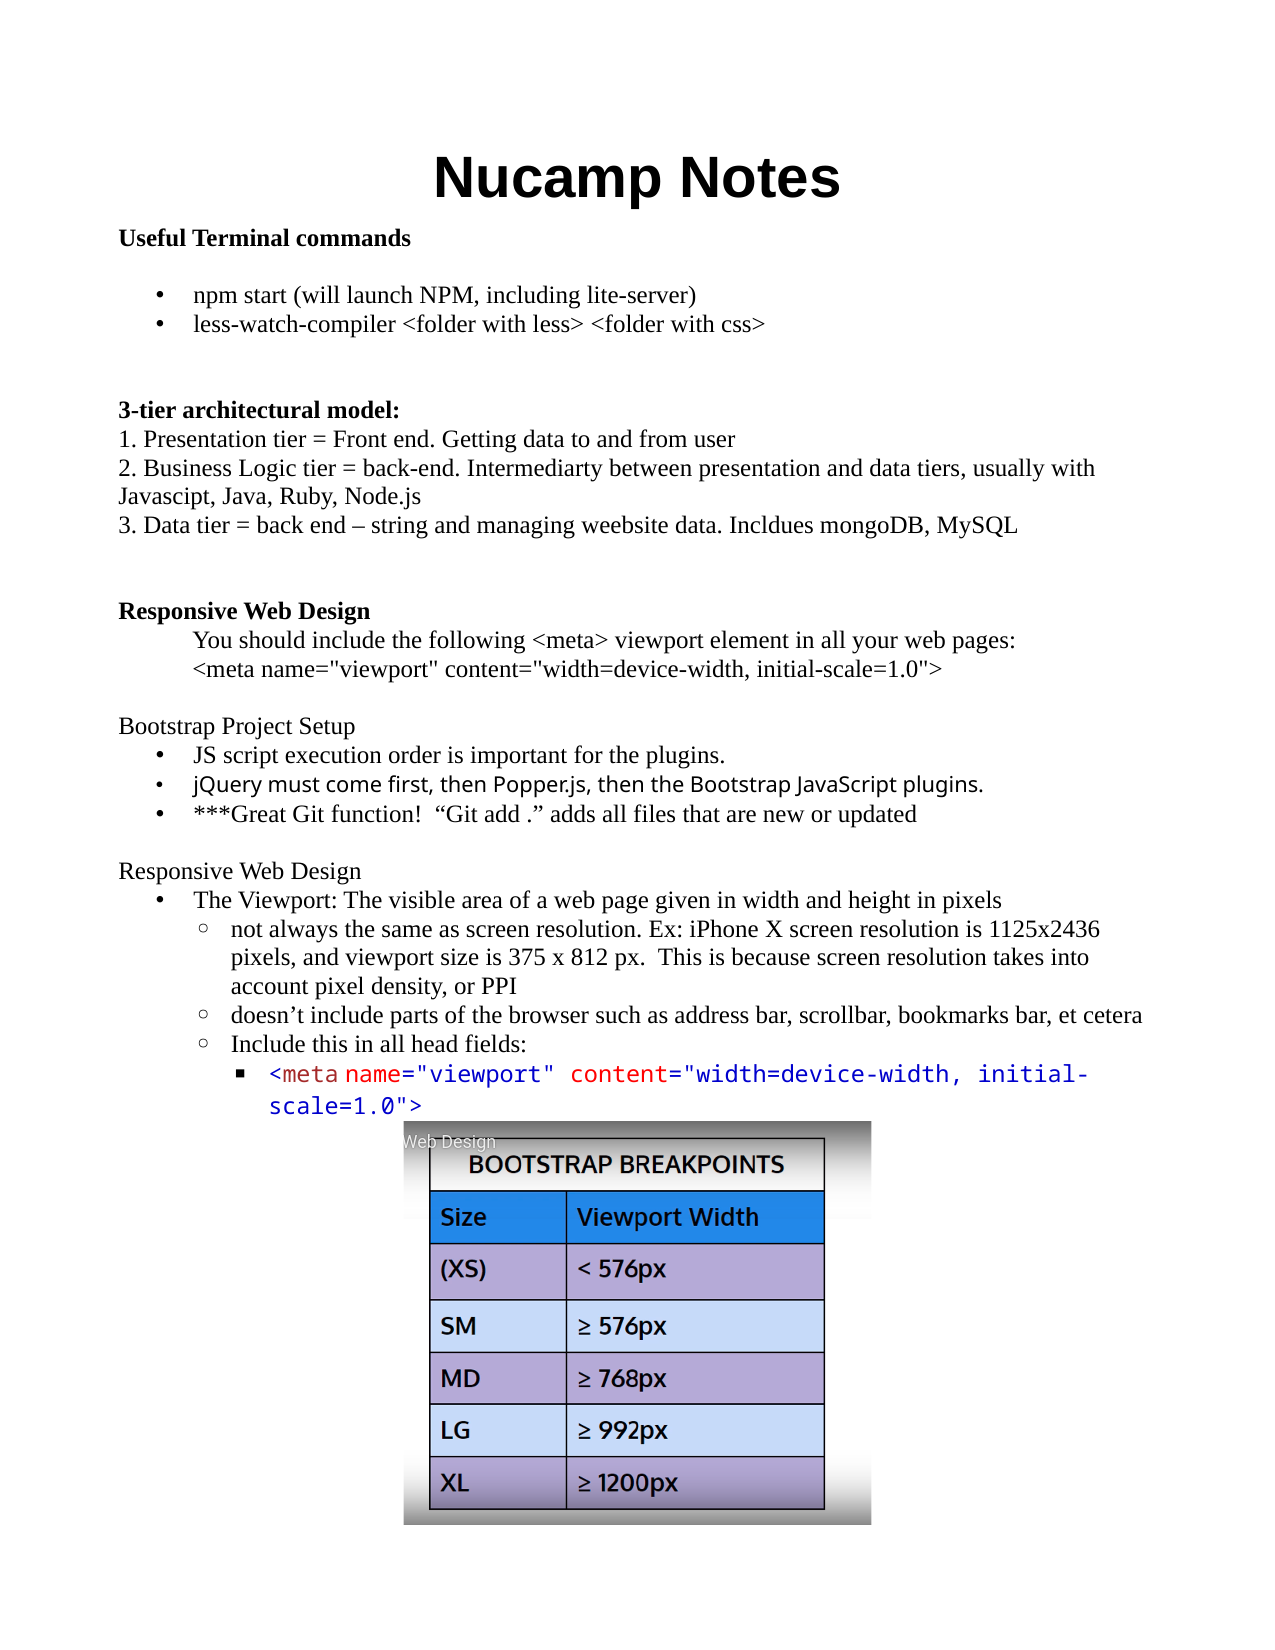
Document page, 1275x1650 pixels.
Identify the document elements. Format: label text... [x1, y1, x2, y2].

list jQuery must come first, then Popper.js, then the Bootstrap JavaScript plugins. [156, 769, 1157, 799]
text Bootstrap Project Setup [118, 711, 1157, 740]
text Useful Terminal commands [118, 223, 1157, 251]
list ***Great Git function! “Git add .” adds all files that are new or updated [156, 799, 1157, 827]
text <meta name="viewport" content="width=device-width, initial-scale=1.0"> [118, 654, 1157, 683]
list not always the same as screen resolution. Ex: iPhone X screen resolution is 1125x2436 pixels, and viewport size is 375 x 812 px. This is because screen resolution takes into account pixel density, or PPI [193, 914, 1157, 1000]
list doesn’t include parts of the browser such as address bar, scrollbar, bookmarks bar, et cetera [193, 1000, 1157, 1029]
list The Viewport: The visible area of a web page given in width and height in pixels [156, 885, 1157, 914]
list JS script execution order is important for the plugins. [156, 740, 1157, 769]
text You should include the following <meta> viewport element in all your web pages: [118, 625, 1157, 654]
text Responsive Web Design [118, 856, 1157, 885]
list Include this in all head fields: [193, 1029, 1157, 1057]
list less-watch-compiler <folder with less> <folder with css> [156, 309, 1157, 338]
list <meta name="viewport" content="width=device-width, initial-scale=1.0"> [231, 1057, 1157, 1121]
picture [403, 1121, 872, 1525]
text 3. Data tier = back end – string and managing weebsite data. Incldues mongoDB, MySQL [118, 510, 1157, 539]
list npm start (will launch NPM, including lite-server) [156, 280, 1157, 309]
text 3-tier architectural model: 1. Presentation tier = Front end. Getting data to and from user [118, 395, 1157, 453]
text Responsive Web Design [118, 596, 1157, 625]
text 2. Business Logic tier = back-end. Intermediarty between presentation and data tiers, usually with Javascipt, Java, Ruby, Node.js [118, 453, 1157, 510]
title Nucamp Notes [118, 143, 1157, 210]
